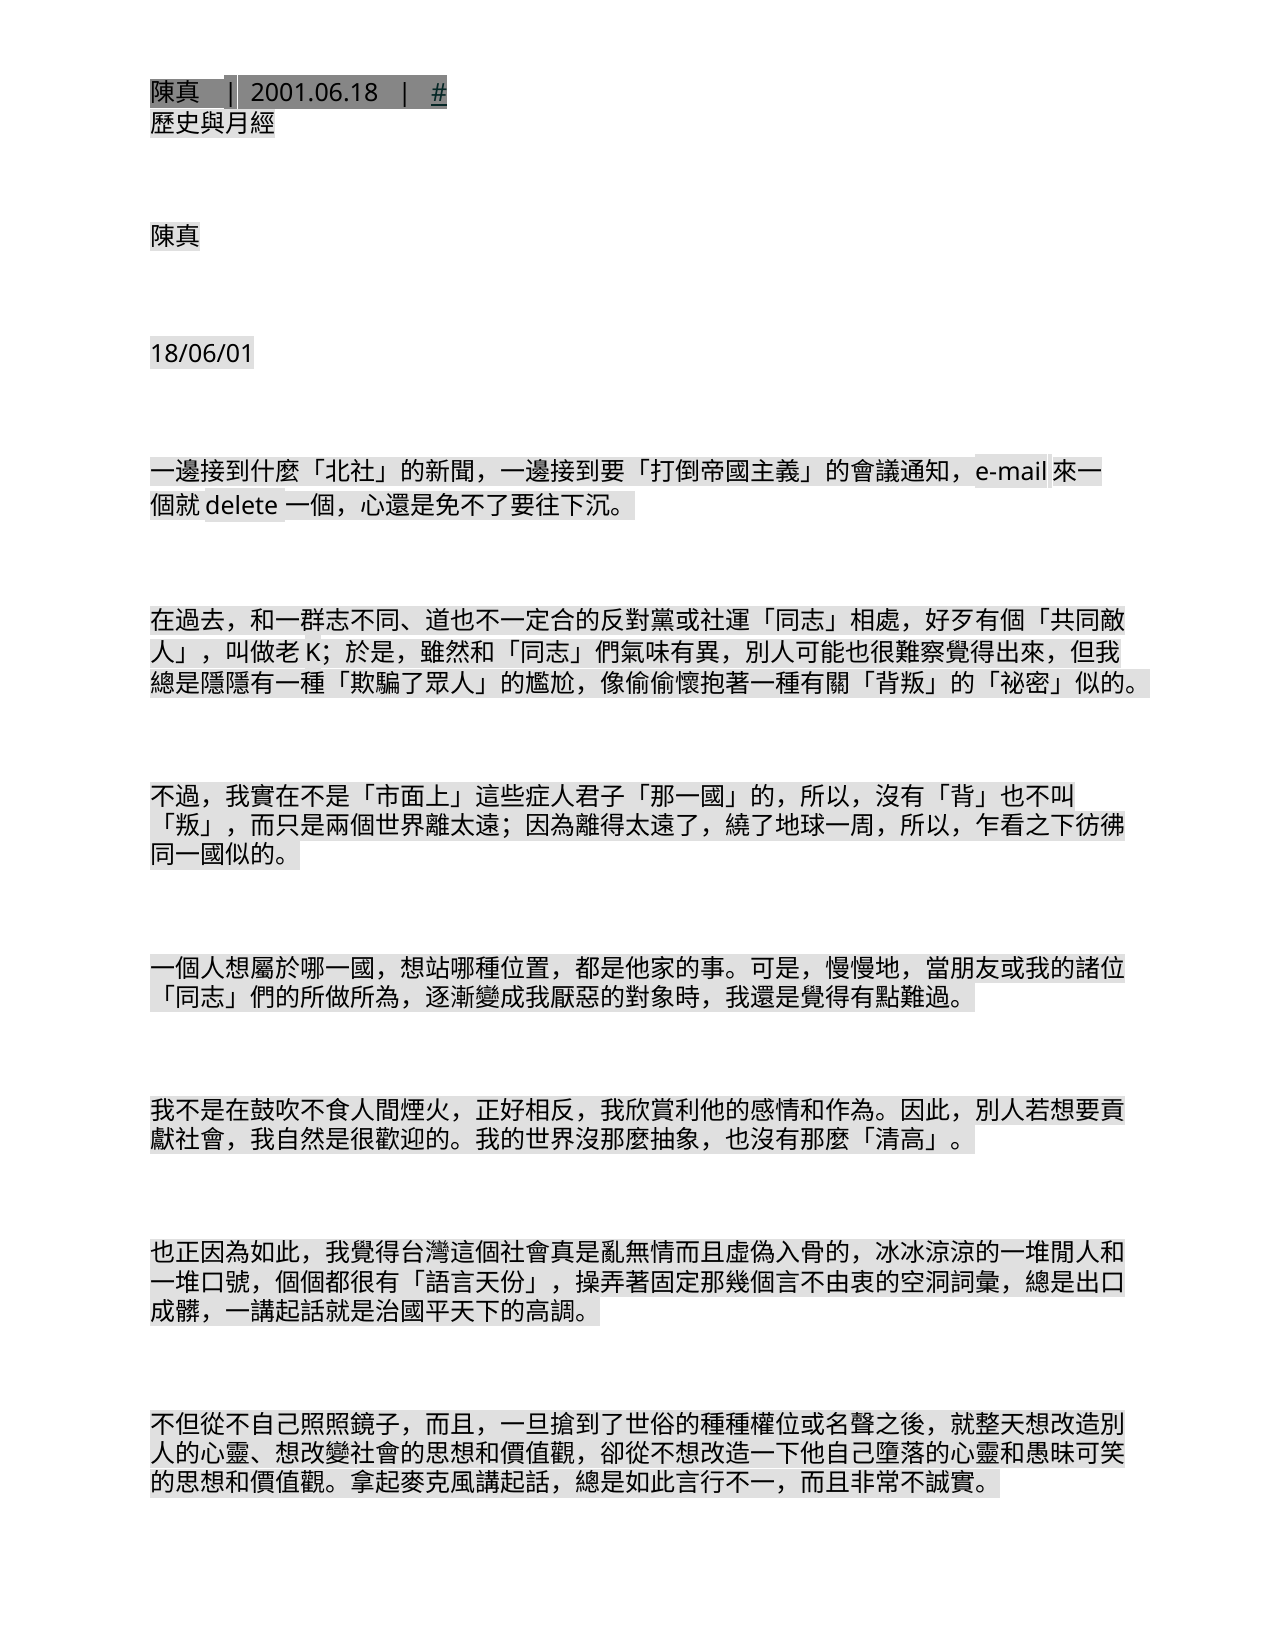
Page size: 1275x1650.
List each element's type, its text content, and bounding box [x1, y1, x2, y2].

text 在過去，和一群志不同、道也不一定合的反對黨或社運「同志」相處，好歹有個「共同敵人」，叫做老K；於是，雖然和「同志」們氣味有異，別人可能也很難察覺得出來，但我總是隱隱有一種「欺騙了眾人」的尷尬，像偷偷懷抱著一種有關「背叛」的「祕密」似的。 [150, 606, 1125, 698]
text 也正因為如此，我覺得台灣這個社會真是亂無情而且虛偽入骨的，冰冰涼涼的一堆閒人和一堆口號，個個都很有「語言天份」，操弄著固定那幾個言不由衷的空洞詞彙，總是出口成髒，一講起話就是治國平天下的高調。 [150, 1239, 1125, 1326]
text 不過，我實在不是「市面上」這些症人君子「那一國」的，所以，沒有「背」也不叫「叛」，而只是兩個世界離太遠；因為離得太遠了，繞了地球一周，所以，乍看之下彷彿同一國似的。 [150, 782, 1125, 870]
text 歷史與月經 [150, 109, 1125, 138]
text 18/06/01 [150, 336, 1125, 369]
text 陳真 [150, 222, 1125, 251]
text 我不是在鼓吹不食人間煙火，正好相反，我欣賞利他的感情和作為。因此，別人若想要貢獻社會，我自然是很歡迎的。我的世界沒那麼抽象，也沒有那麼「清高」。 [150, 1096, 1125, 1154]
text 不但從不自己照照鏡子，而且，一旦搶到了世俗的種種權位或名聲之後，就整天想改造別人的心靈、想改變社會的思想和價值觀，卻從不想改造一下他自己墮落的心靈和愚昧可笑的思想和價值觀。拿起麥克風講起話，總是如此言行不一，而且非常不誠實。 [150, 1410, 1125, 1498]
text 陳真 | 2001.06.18 | # [150, 75, 1125, 109]
text 一邊接到什麼「北社」的新聞，一邊接到要「打倒帝國主義」的會議通知，e-mail來一個就delete 一個，心還是免不了要往下沉。 [150, 454, 1125, 522]
text 一個人想屬於哪一國，想站哪種位置，都是他家的事。可是，慢慢地，當朋友或我的諸位「同志」們的所做所為，逐漸變成我厭惡的對象時，我還是覺得有點難過。 [150, 954, 1125, 1012]
